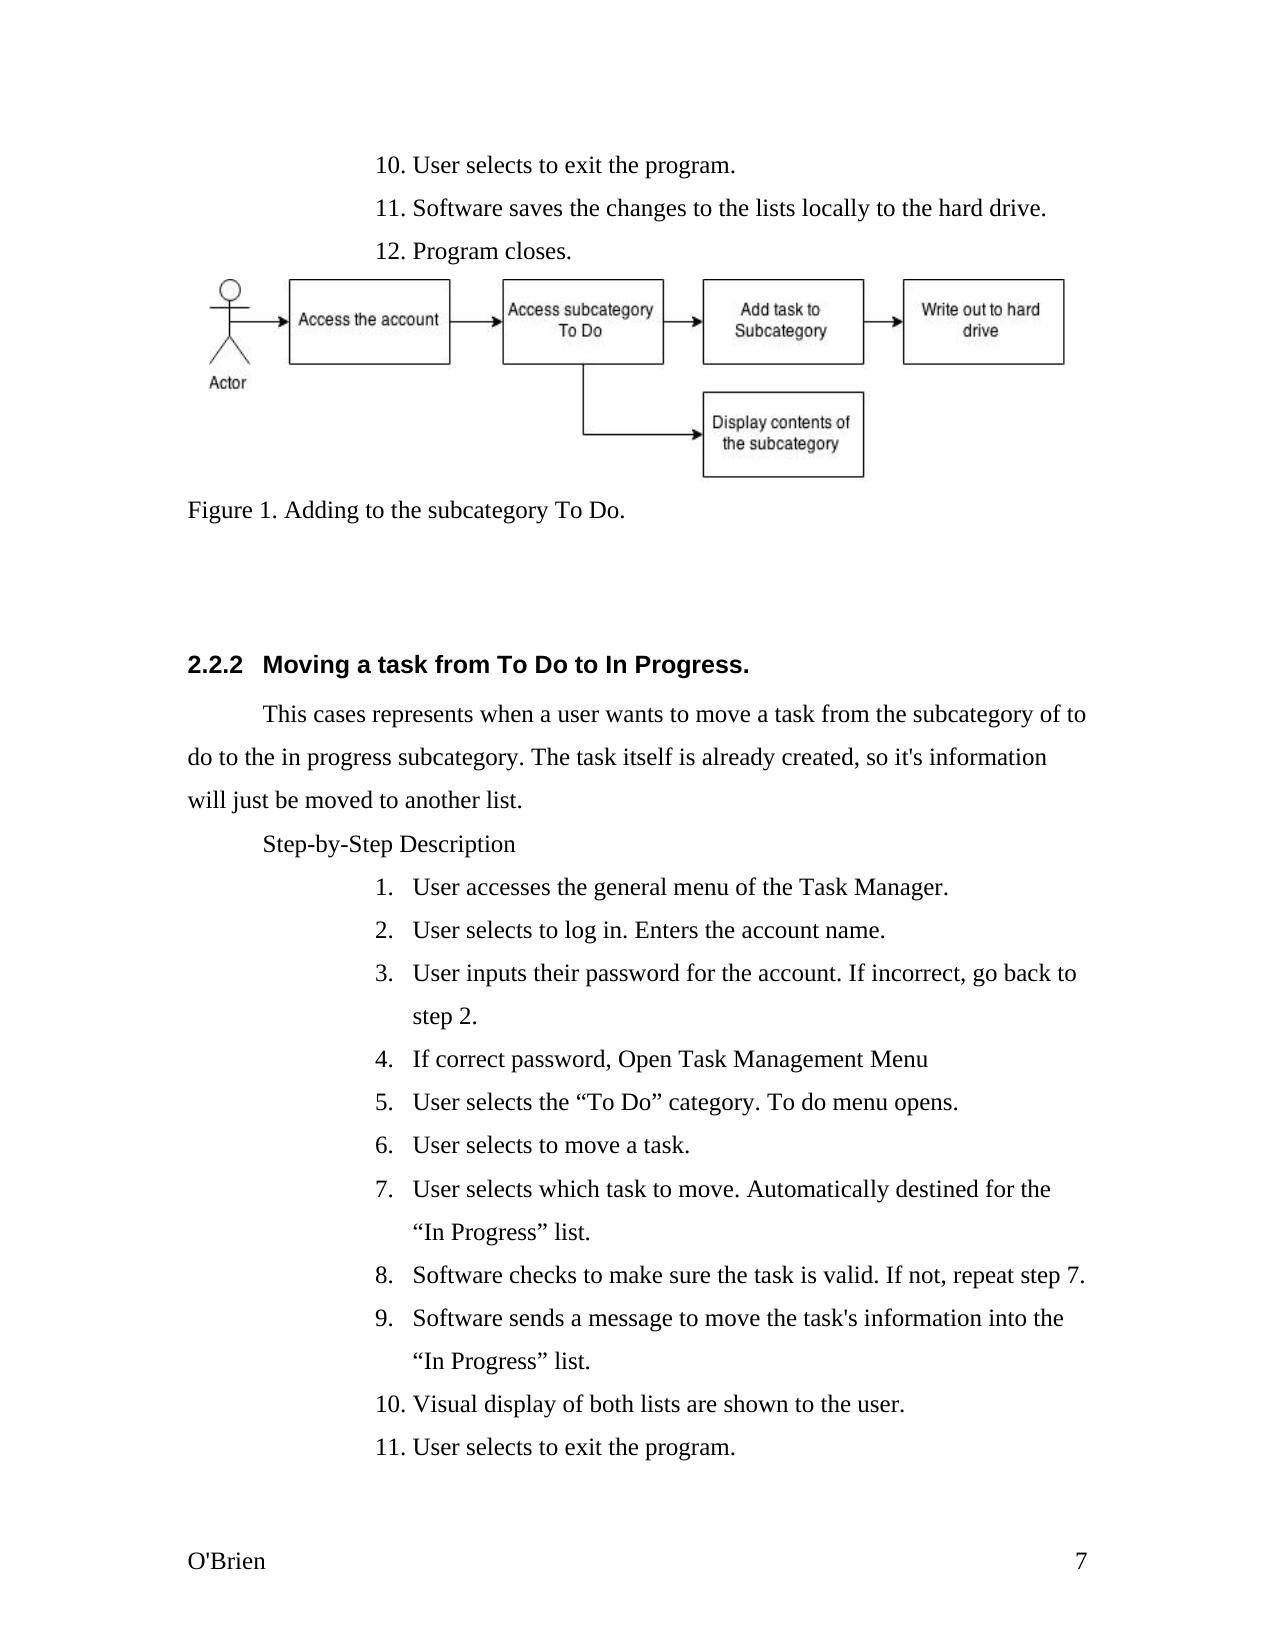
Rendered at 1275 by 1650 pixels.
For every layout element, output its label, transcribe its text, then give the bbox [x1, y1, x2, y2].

list Program closes. [375, 236, 1087, 265]
subtitle Moving a task from To Do to In Progress. [187, 650, 1087, 679]
list Visual display of both lists are shown to the user. [375, 1389, 1087, 1418]
text Figure 1. Adding to the subcategory To Do. [187, 279, 1087, 524]
list User inputs their password for the account. If incorrect, go back to step 2. [375, 958, 1087, 1030]
text Step-by-Step Description [187, 829, 1087, 857]
list If correct password, Open Task Management Menu [375, 1044, 1087, 1073]
list User selects the “To Do” category. To do menu opens. [375, 1087, 1087, 1116]
list User selects to log in. Enters the account name. [375, 915, 1087, 944]
text This cases represents when a user wants to move a task from the subcategory of to do to the in progress subcategory. The task itself is already created, so it's information will just be moved to another list. [187, 699, 1087, 814]
list User selects to exit the program. [375, 150, 1087, 179]
list User selects which task to move. Automatically destined for the “In Progress” list. [375, 1174, 1087, 1246]
picture [209, 279, 1066, 482]
list User selects to move a task. [375, 1131, 1087, 1159]
list Software sends a message to move the task's information into the “In Progress” list. [375, 1303, 1087, 1375]
list User accesses the general menu of the Task Manager. [375, 872, 1087, 901]
list Software saves the changes to the lists locally to the hard drive. [375, 193, 1087, 222]
list User selects to exit the program. [375, 1432, 1087, 1461]
list Software checks to make sure the task is valid. If not, repeat step 7. [375, 1260, 1087, 1289]
